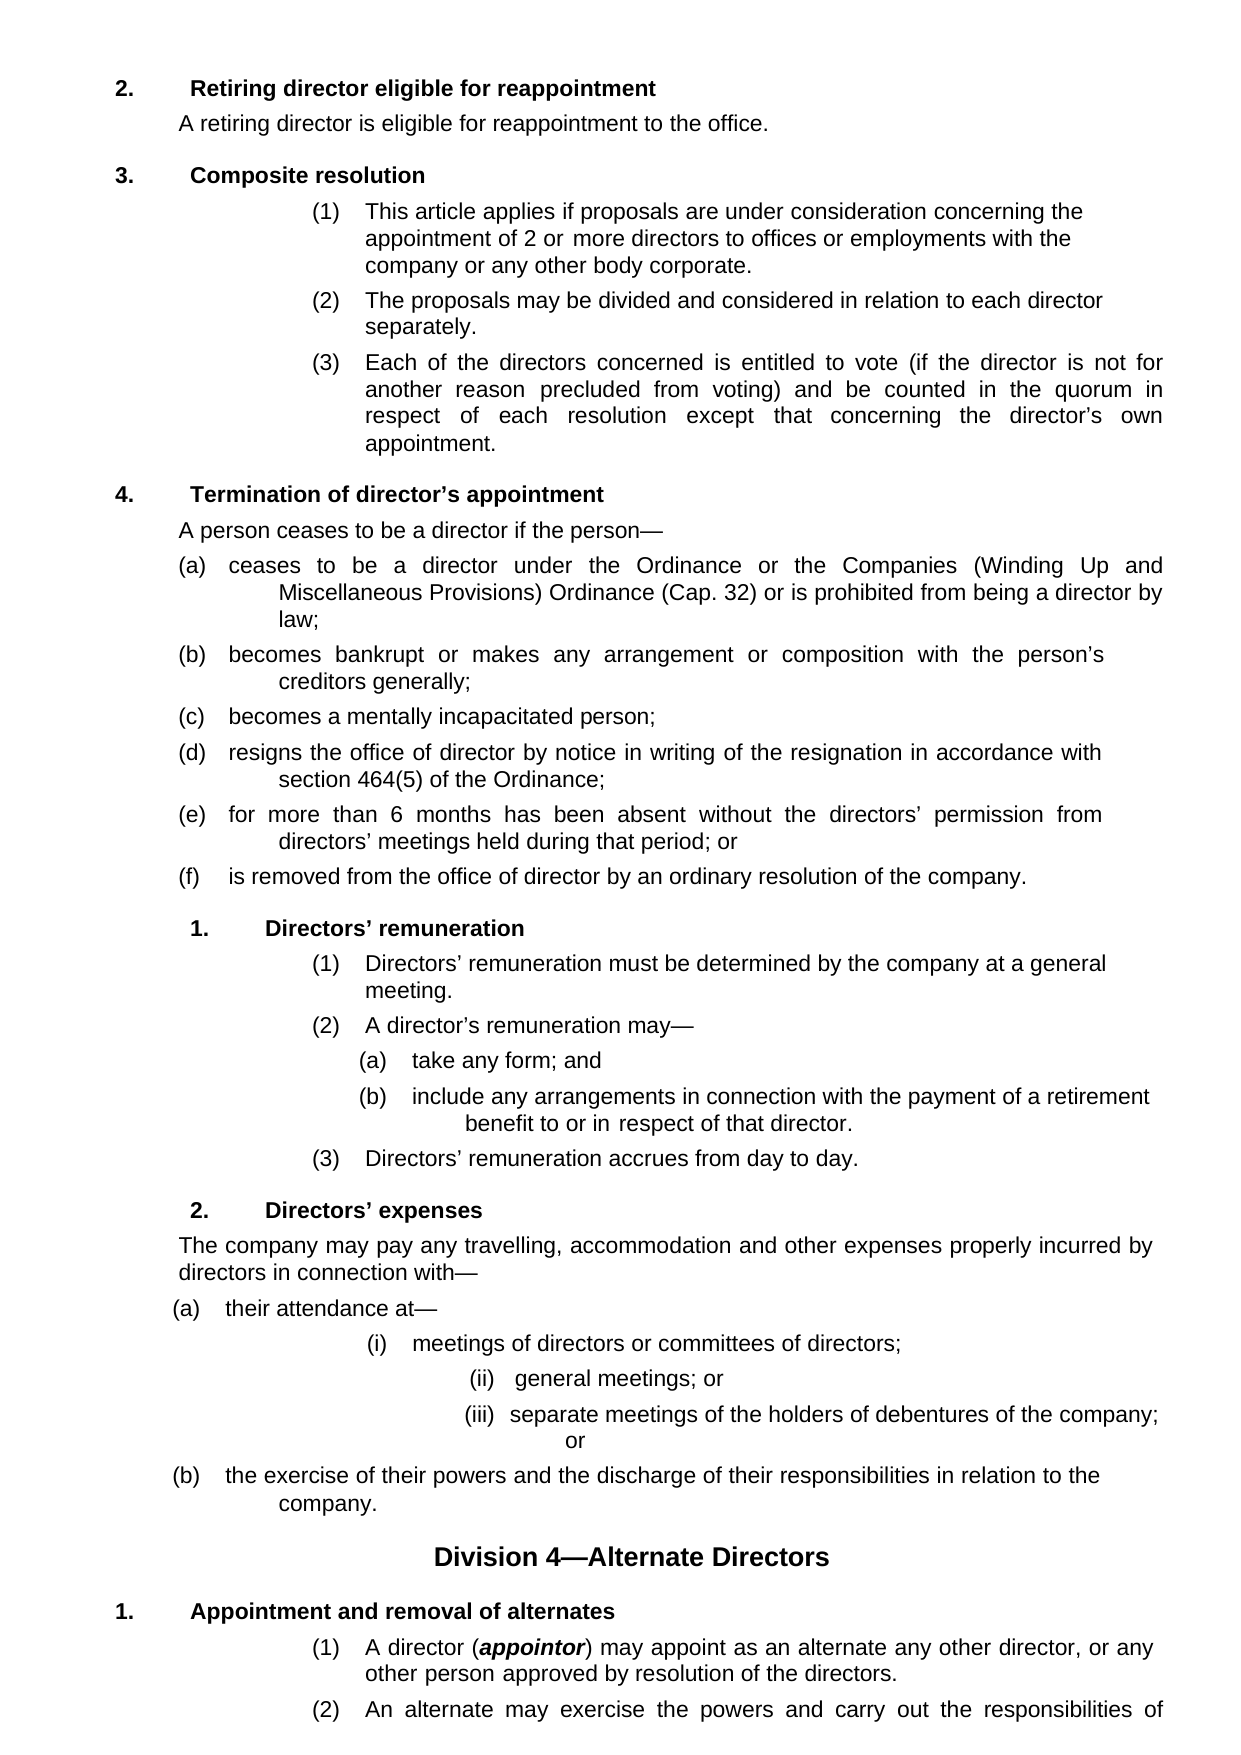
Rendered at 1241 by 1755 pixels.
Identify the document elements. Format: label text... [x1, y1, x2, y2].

subtitle Directors’ expenses [190, 1197, 1174, 1223]
list An alternate may exercise the powers and carry out the responsibilities of [312, 1696, 1163, 1722]
list separate meetings of the holders of debentures of the company; or [464, 1401, 1174, 1453]
list include any arrangements in connection with the payment of a retirement benefit to or in respect of that director. [359, 1083, 1162, 1136]
text A retiring director is eligible for reappointment to the office. [178, 110, 1174, 137]
subtitle Retiring director eligible for reappointment [115, 75, 1174, 101]
text A person ceases to be a director if the person— [178, 517, 1174, 543]
list for more than 6 months has been absent without the directors’ permission from directors’ meetings held during that period; or [178, 801, 1162, 854]
list A director’s remuneration may— [312, 1012, 1174, 1038]
subtitle Appointment and removal of alternates [115, 1598, 1174, 1624]
list Directors’ remuneration must be determined by the company at a general meeting. [312, 950, 1174, 1003]
list becomes a mentally incapacitated person; [178, 703, 1174, 730]
subtitle Directors’ remuneration [190, 915, 1174, 941]
text The company may pay any travelling, accommodation and other expenses properly incurred by directors in connection with— [178, 1232, 1162, 1286]
list their attendance at— [172, 1294, 1174, 1321]
list general meetings; or [469, 1365, 1174, 1392]
list ceases to be a director under the Ordinance or the Companies (Winding Up and Miscellaneous Provisions) Ordinance (Cap. 32) or is prohibited from being a director by law; [178, 552, 1163, 632]
subtitle Division 4—Alternate Directors [433, 1541, 1174, 1572]
list the exercise of their powers and the discharge of their responsibilities in relation to the company. [172, 1462, 1163, 1516]
list resigns the office of director by notice in writing of the resignation in accordance with section 464(5) of the Ordinance; [178, 739, 1163, 792]
subtitle Termination of director’s appointment [115, 481, 1174, 508]
list is removed from the office of director by an ordinary resolution of the company. [178, 863, 1174, 889]
subtitle Composite resolution [115, 162, 1174, 189]
list Directors’ remuneration accrues from day to day. [312, 1145, 1174, 1171]
list take any form; and [359, 1047, 1174, 1074]
list Each of the directors concerned is entitled to vote (if the director is not for another reason precluded from voting) and be counted in the quorum in respect of each resolution except that concerning the director’s own appointment. [312, 349, 1163, 456]
list The proposals may be divided and considered in relation to each director separately. [312, 287, 1174, 339]
list becomes bankrupt or makes any arrangement or composition with the person’s creditors generally; [178, 641, 1163, 694]
list A director (appointor) may appoint as an alternate any other director, or any other person approved by resolution of the directors. [312, 1633, 1162, 1687]
list This article applies if proposals are under consideration concerning the appointment of 2 or more directors to offices or employments with the company or any other body corporate. [312, 198, 1162, 278]
list meetings of directors or committees of directors; [367, 1330, 1174, 1356]
